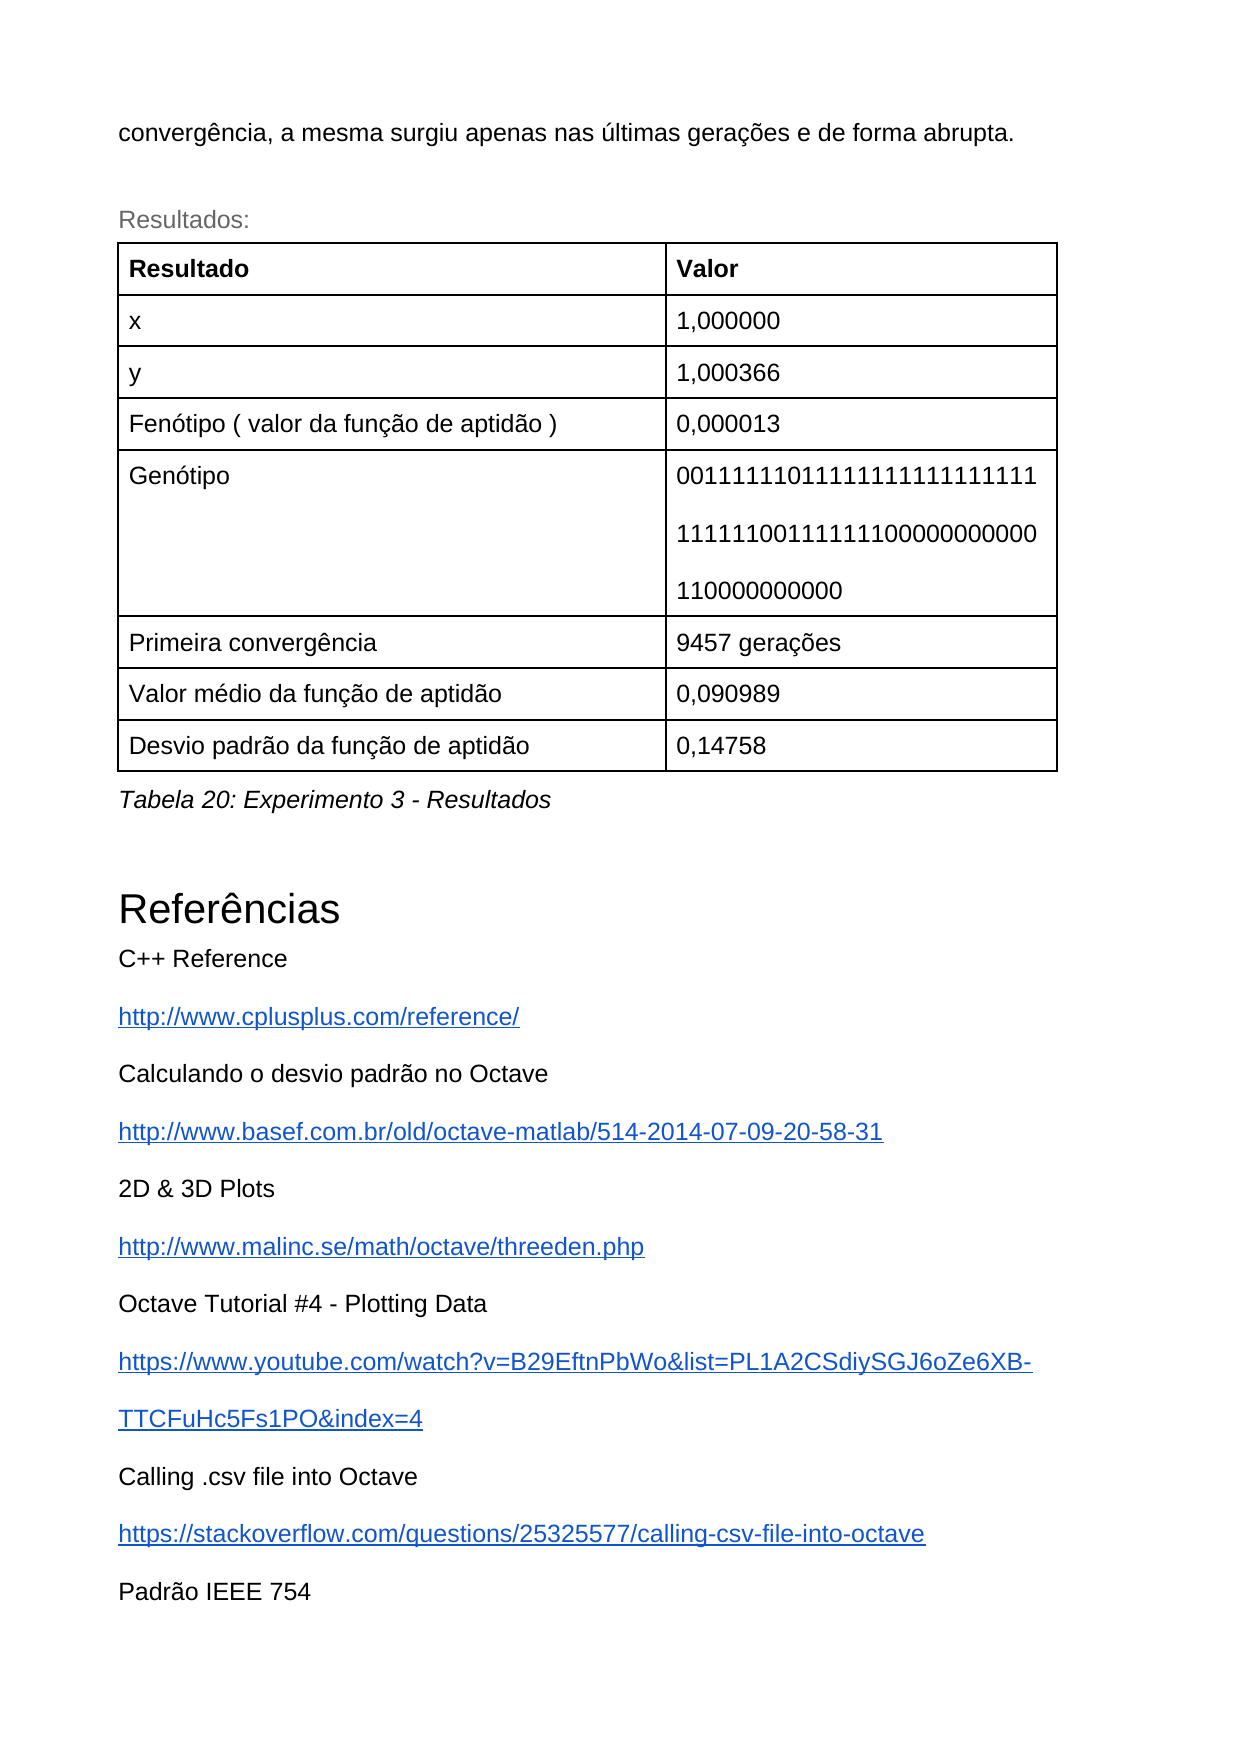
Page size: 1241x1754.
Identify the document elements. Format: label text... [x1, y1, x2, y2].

table_cell 1,000366 [667, 347, 1056, 397]
table_cell x [119, 296, 665, 345]
table_cell Primeira convergência [119, 617, 665, 667]
text 2D & 3D Plots [118, 1174, 1122, 1203]
text http://www.basef.com.br/old/octave-matlab/514-2014-07-09-20-58-31 [118, 1117, 1122, 1146]
text convergência, a mesma surgiu apenas nas últimas gerações e de forma abrupta. [118, 118, 1122, 147]
table_cell 0,000013 [667, 399, 1056, 448]
table_cell 0,14758 [667, 721, 1056, 770]
text Octave Tutorial #4 - Plotting Data [118, 1289, 1122, 1318]
text Calculando o desvio padrão no Octave [118, 1059, 1122, 1088]
table_cell 1,000000 [667, 296, 1056, 345]
table_cell 9457 gerações [667, 617, 1056, 667]
text http://www.malinc.se/math/octave/threeden.php [118, 1232, 1122, 1261]
table_cell Fenótipo ( valor da função de aptidão ) [119, 399, 665, 448]
table_cell 0,090989 [667, 669, 1056, 718]
table_cell y [119, 347, 665, 397]
table_cell Valor médio da função de aptidão [119, 669, 665, 718]
text Calling .csv file into Octave [118, 1462, 1122, 1491]
text http://www.cplusplus.com/reference/ [118, 1002, 1122, 1031]
table_cell Desvio padrão da função de aptidão [119, 721, 665, 770]
text https://www.youtube.com/watch?v=B29EftnPbWo&list=PL1A2CSdiySGJ6oZe6XB-TTCFuHc5Fs1PO&index=4 [118, 1347, 1122, 1433]
text Tabela 20: Experimento 3 - Resultados [118, 785, 1122, 813]
table_header Valor [667, 244, 1056, 293]
text https://stackoverflow.com/questions/25325577/calling-csv-file-into-octave [118, 1519, 1122, 1548]
text Padrão IEEE 754 [118, 1577, 1122, 1606]
text C++ Reference [118, 944, 1122, 973]
table_cell Genótipo [119, 451, 665, 615]
table_cell 0011111101111111111111111111111100111111100000000000110000000000 [667, 451, 1056, 615]
subtitle Resultados: [118, 205, 1122, 233]
table_header Resultado [119, 244, 665, 293]
subtitle Referências [118, 884, 1122, 932]
